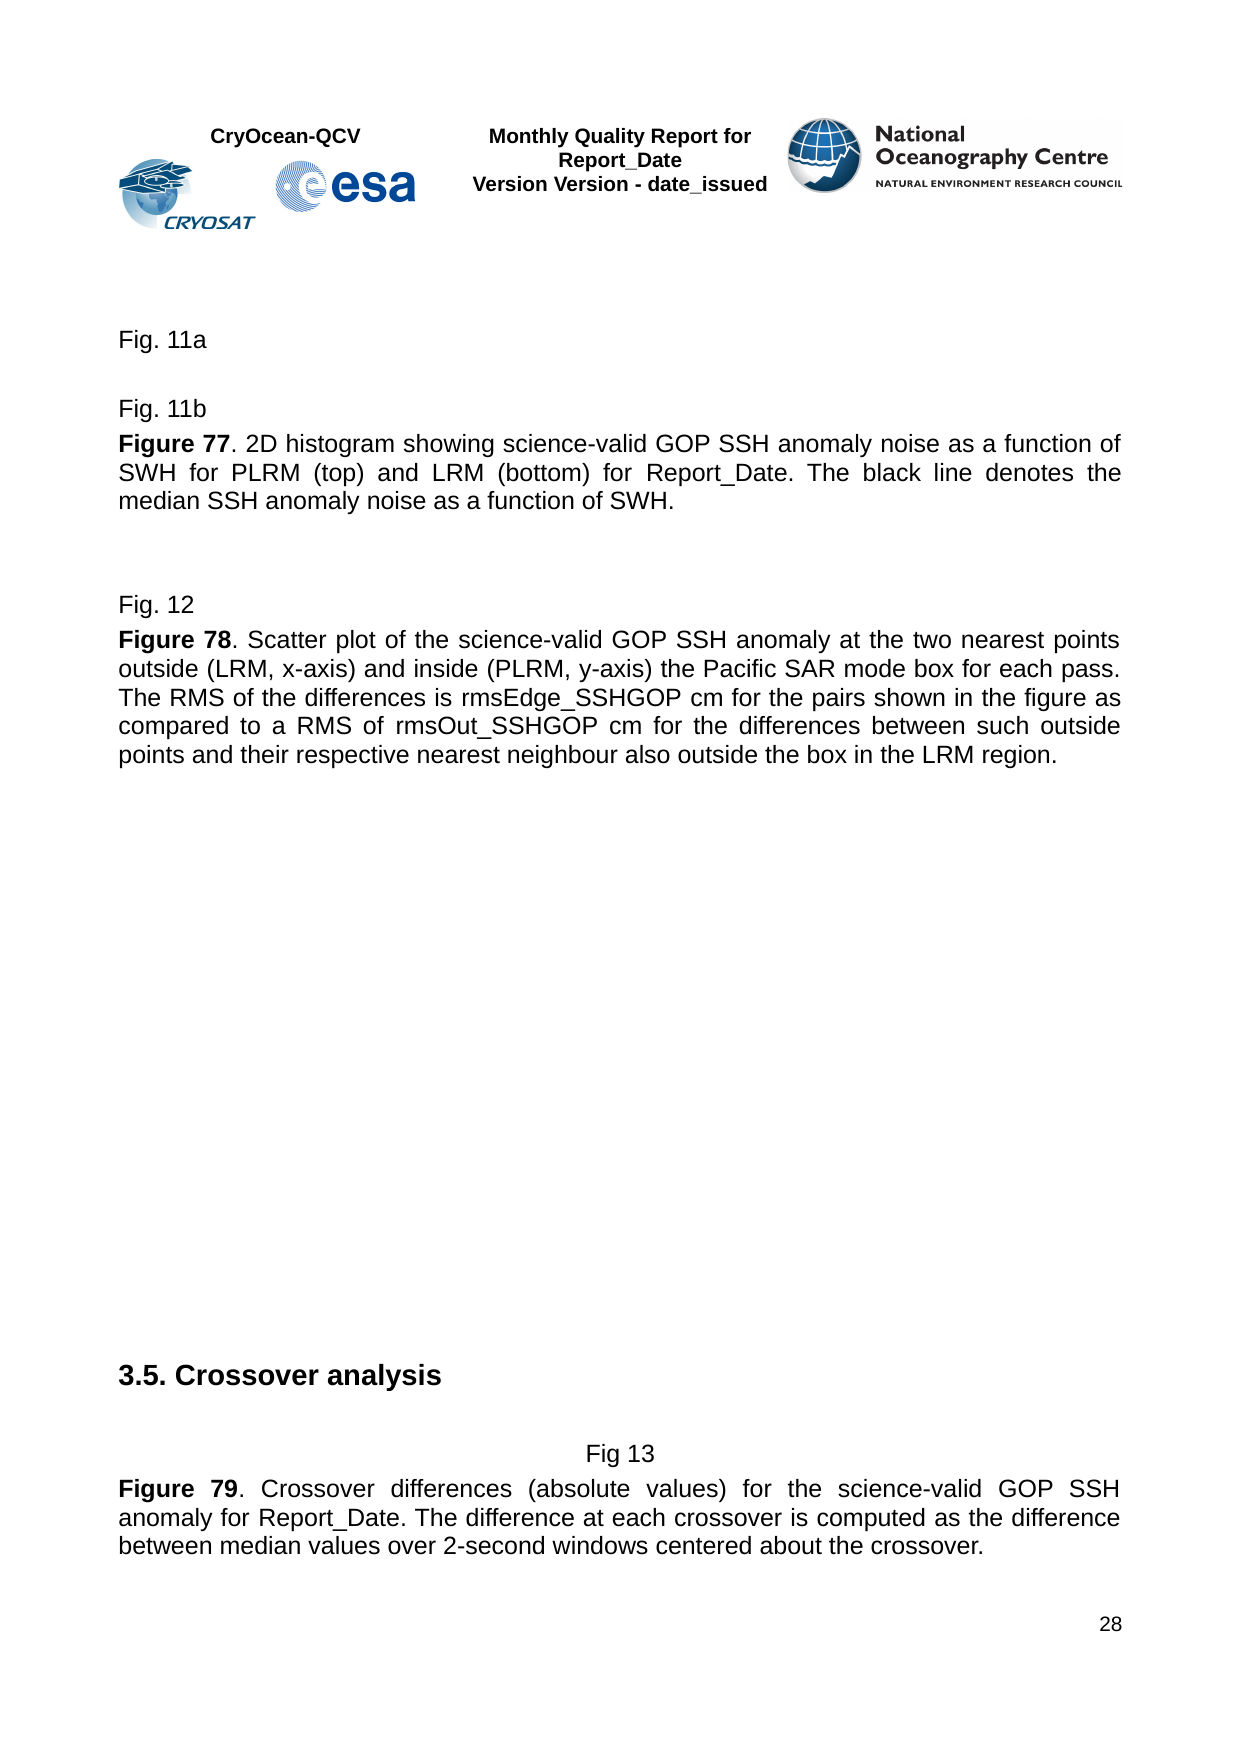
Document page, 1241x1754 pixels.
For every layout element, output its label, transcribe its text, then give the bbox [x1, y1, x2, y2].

text Figure 77. 2D histogram showing science-valid GOP SSH anomaly noise as a function of SWH for PLRM (top) and LRM (bottom) for Report_Date. The black line denotes the median SSH anomaly noise as a function of SWH. [118, 429, 1122, 515]
text Figure 78. Scatter plot of the science-valid GOP SSH anomaly at the two nearest points outside (LRM, x-axis) and inside (PLRM, y-axis) the Pacific SAR mode box for each pass. The RMS of the differences is rmsEdge_SSHGOP cm for the pairs shown in the figure as compared to a RMS of rmsOut_SSHGOP cm for the differences between such outside points and their respective nearest neighbour also outside the box in the LRM region. [118, 625, 1122, 769]
picture [275, 159, 416, 212]
text Fig 13 [118, 1439, 1122, 1468]
picture [118, 159, 256, 229]
text Figure 79. Crossover differences (absolute values) for the science-valid GOP SSH anomaly for Report_Date. The difference at each crossover is computed as the difference between median values over 2-second windows centered about the crossover. [118, 1474, 1122, 1560]
text Fig. 11b [118, 394, 1122, 423]
text 3.5. Crossover analysis [118, 1358, 1122, 1392]
picture [787, 118, 1123, 193]
text Fig. 11a [118, 325, 1122, 353]
text Fig. 12 [118, 590, 1122, 619]
